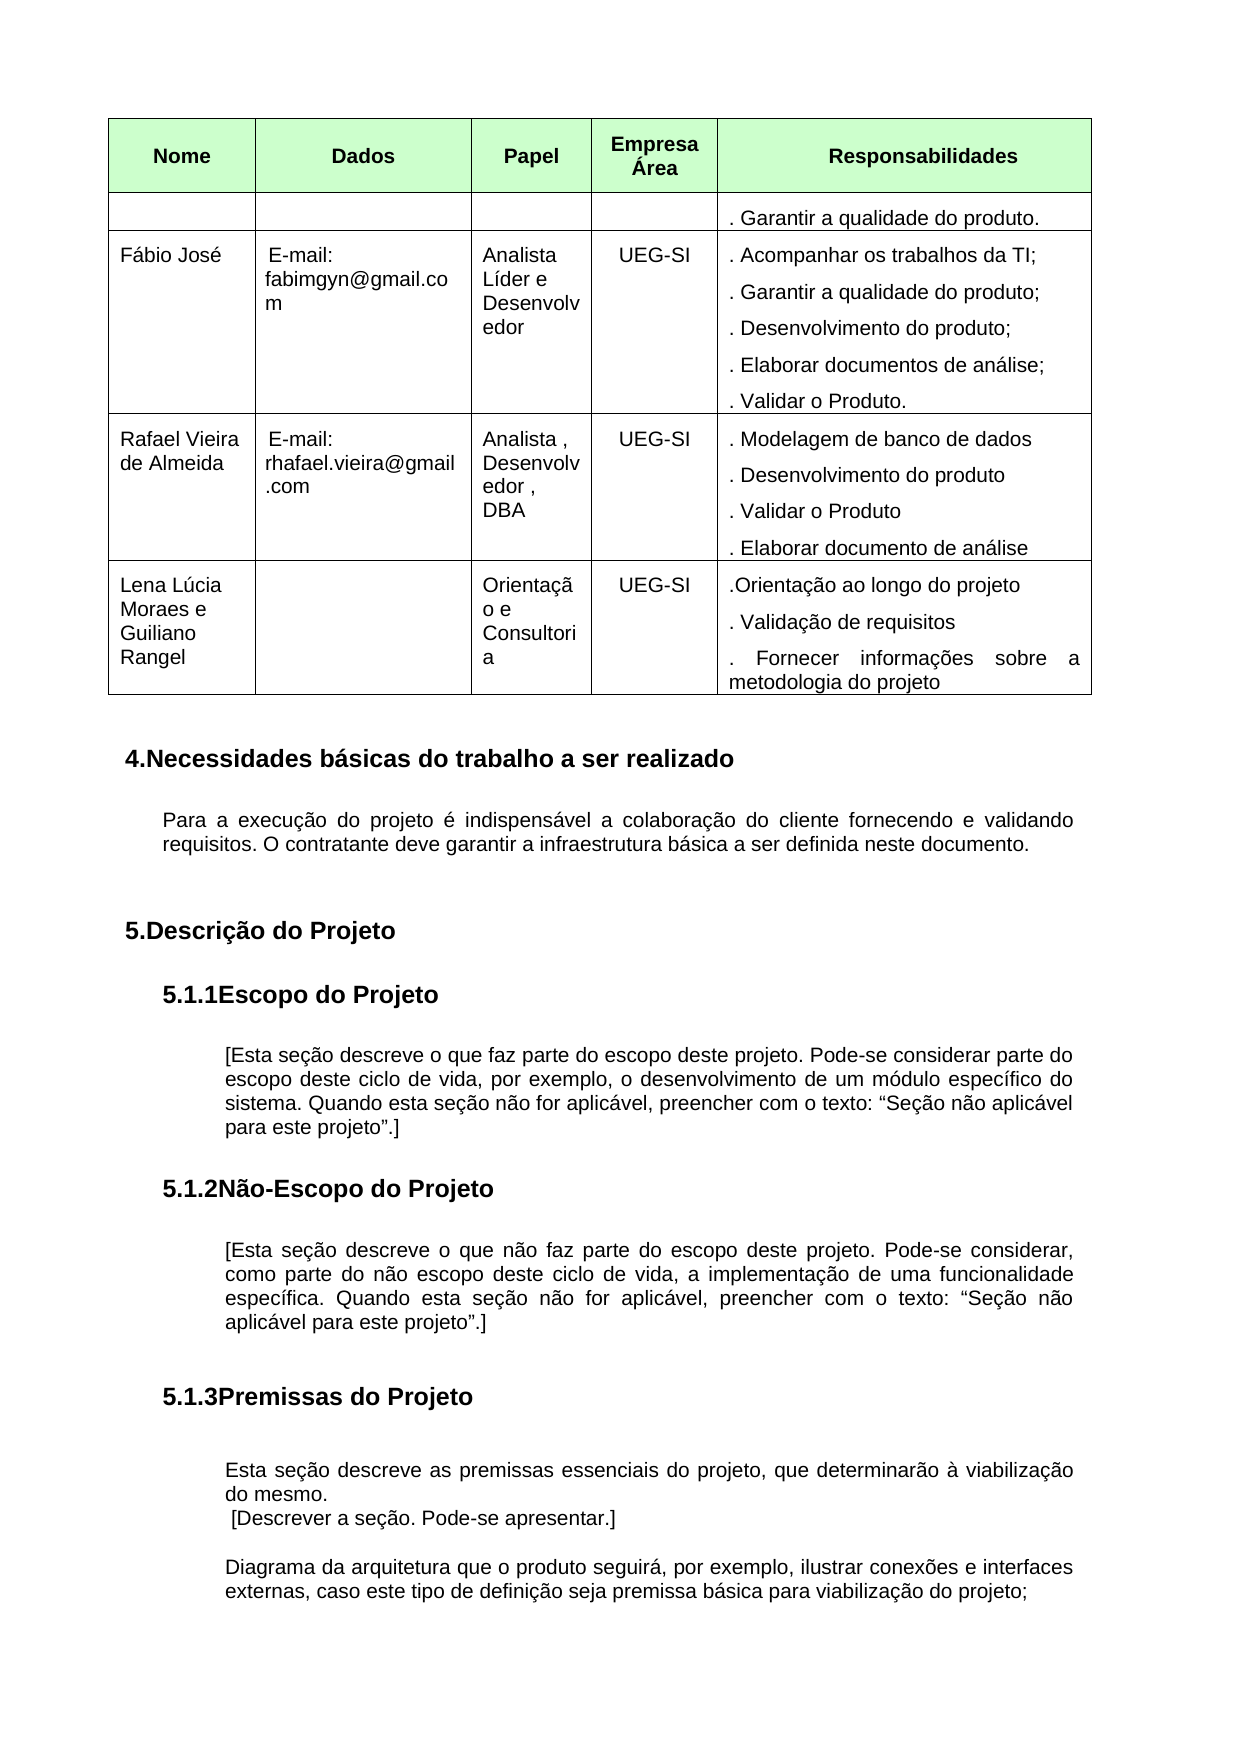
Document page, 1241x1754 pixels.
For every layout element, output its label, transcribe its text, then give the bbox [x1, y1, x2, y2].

text [Esta seção descreve o que não faz parte do escopo deste projeto. Pode-se considerar, como parte do não escopo deste ciclo de vida, a implementação de uma funcionalidade específica. Quando esta seção não for aplicável, preencher com o texto: “Seção não aplicável para este projeto”.] [225, 1238, 1075, 1334]
table_header Nome [109, 119, 255, 192]
table_cell E-mail: fabimgyn@gmail.com [256, 231, 471, 413]
table_cell Rafael Vieira de Almeida [109, 414, 255, 560]
table_header Empresa Área [592, 119, 717, 192]
table_cell . Garantir a qualidade do produto. [718, 193, 1091, 229]
subtitle Escopo do Projeto [162, 979, 1075, 1008]
subtitle Premissas do Projeto [162, 1382, 1075, 1410]
table_cell Lena Lúcia Moraes e Guiliano Rangel [109, 561, 255, 694]
table_cell [472, 193, 591, 229]
table_cell [109, 193, 255, 229]
table_cell Analista Líder e Desenvolvedor [472, 231, 591, 413]
table_header Responsabilidades [718, 119, 1091, 192]
table_cell . Modelagem de banco de dados . Desenvolvimento do produto . Validar o Produto . Elaborar documento de análise [718, 414, 1091, 560]
subtitle Necessidades básicas do trabalho a ser realizado [125, 744, 1075, 773]
text Para a execução do projeto é indispensável a colaboração do cliente fornecendo e validando requisitos. O contratante deve garantir a infraestrutura básica a ser definida neste documento. [162, 808, 1075, 856]
table_cell .Orientação ao longo do projeto . Validação de requisitos . Fornecer informações sobre a metodologia do projeto [718, 561, 1091, 694]
table_header Papel [472, 119, 591, 192]
table_cell E-mail: rhafael.vieira@gmail.com [256, 414, 471, 560]
subtitle [Esta seção descreve o que faz parte do escopo deste projeto. Pode-se considerar parte do escopo deste ciclo de vida, por exemplo, o desenvolvimento de um módulo específico do sistema. Quando esta seção não for aplicável, preencher com o texto: “Seção não aplicável para este projeto”.] [225, 1043, 1075, 1139]
table_cell [592, 193, 717, 229]
text [Descrever a seção. Pode-se apresentar.] [225, 1506, 1075, 1530]
table_cell Fábio José [109, 231, 255, 413]
table_cell UEG-SI [592, 561, 717, 694]
table_cell [256, 561, 471, 694]
text Esta seção descreve as premissas essenciais do projeto, que determinarão à viabilização do mesmo. [225, 1458, 1075, 1506]
table_cell Analista , Desenvolvedor , DBA [472, 414, 591, 560]
subtitle Não-Escopo do Projeto [162, 1174, 1075, 1203]
table_cell Orientação e Consultoria [472, 561, 591, 694]
text Diagrama da arquitetura que o produto seguirá, por exemplo, ilustrar conexões e interfaces externas, caso este tipo de definição seja premissa básica para viabilização do projeto; [225, 1555, 1075, 1603]
table_header Dados [256, 119, 471, 192]
table_cell [256, 193, 471, 229]
table_cell UEG-SI [592, 414, 717, 560]
table_cell . Acompanhar os trabalhos da TI; . Garantir a qualidade do produto; . Desenvolvimento do produto; . Elaborar documentos de análise; . Validar o Produto. [718, 231, 1091, 413]
table_cell UEG-SI [592, 231, 717, 413]
subtitle Descrição do Projeto [125, 916, 1075, 944]
